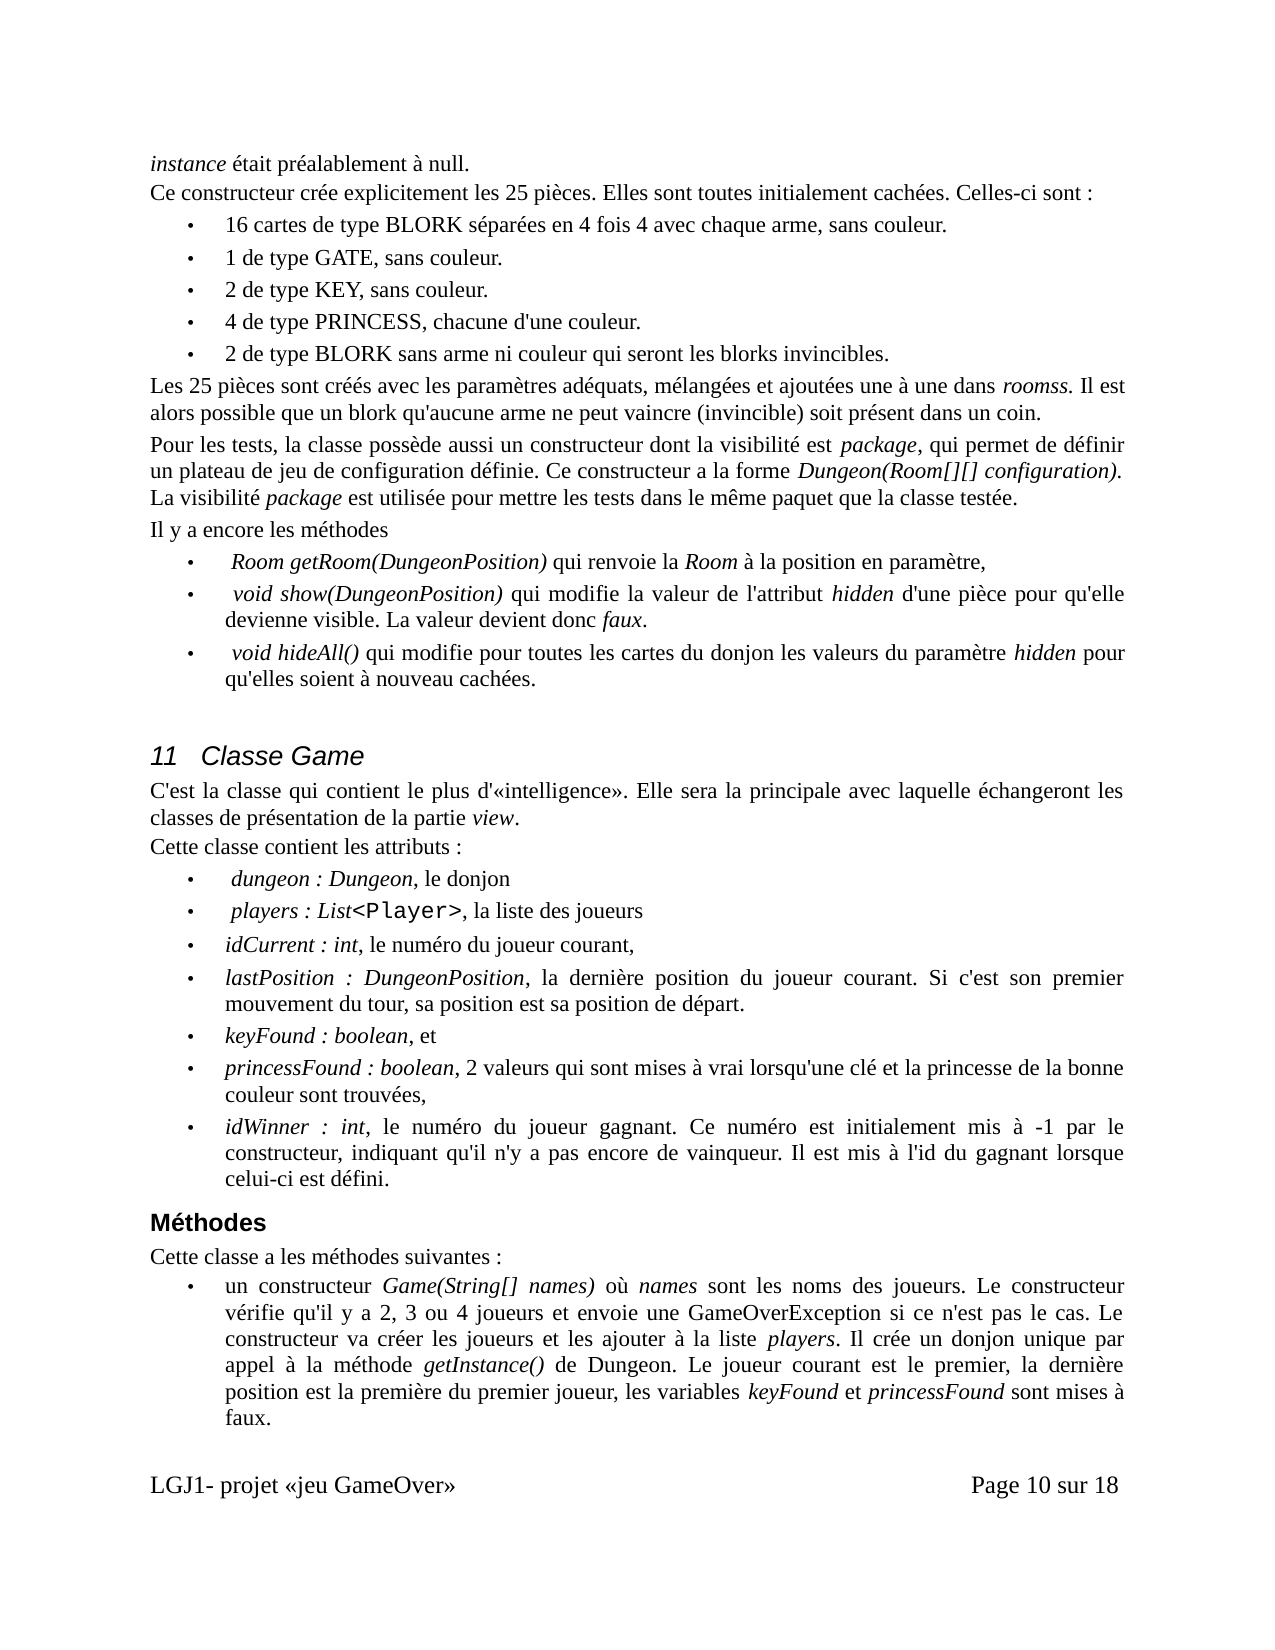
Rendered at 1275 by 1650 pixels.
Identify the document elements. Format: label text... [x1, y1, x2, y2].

text instance était préalablement à null. [150, 150, 1125, 176]
list Room getRoom(DungeonPosition) qui renvoie la Room à la position en paramètre, [187, 548, 1125, 574]
text Il y a encore les méthodes [150, 516, 1125, 542]
list idCurrent : int, le numéro du joueur courant, [187, 931, 1125, 958]
list idWinner : int, le numéro du joueur gagnant. Ce numéro est initialement mis à -1 par le constructeur, indiquant qu'il n'y a pas encore de vainqueur. Il est mis à l'id du gagnant lorsque celui-ci est défini. [187, 1113, 1125, 1192]
list void show(DungeonPosition) qui modifie la valeur de l'attribut hidden d'une pièce pour qu'elle devienne visible. La valeur devient donc faux. [187, 580, 1125, 633]
list 2 de type KEY, sans couleur. [187, 276, 1125, 302]
list lastPosition : DungeonPosition, la dernière position du joueur courant. Si c'est son premier mouvement du tour, sa position est sa position de départ. [187, 963, 1125, 1016]
list 1 de type GATE, sans couleur. [187, 244, 1125, 270]
text Pour les tests, la classe possède aussi un constructeur dont la visibilité est package, qui permet de définir un plateau de jeu de configuration définie. Ce constructeur a la forme Dungeon(Room[][] configuration). La visibilité package est utilisée pour mettre les tests dans le même paquet que la classe testée. [150, 431, 1125, 510]
list princessFound : boolean, 2 valeurs qui sont mises à vrai lorsqu'une clé et la princesse de la bonne couleur sont trouvées, [187, 1054, 1125, 1107]
subtitle Classe Game [150, 739, 1125, 771]
text Cette classe a les méthodes suivantes : [150, 1243, 1125, 1269]
list players : List<Player>, la liste des joueurs [187, 897, 1125, 926]
list 2 de type BLORK sans arme ni couleur qui seront les blorks invincibles. [187, 340, 1125, 367]
subtitle Méthodes [150, 1208, 1125, 1237]
list un constructeur Game(String[] names) où names sont les noms des joueurs. Le constructeur vérifie qu'il y a 2, 3 ou 4 joueurs et envoie une GameOverException si ce n'est pas le cas. Le constructeur va créer les joueurs et les ajouter à la liste players. Il crée un donjon unique par appel à la méthode getInstance() de Dungeon. Le joueur courant est le premier, la dernière position est la première du premier joueur, les variables keyFound et princessFound sont mises à faux. [187, 1272, 1125, 1430]
text Cette classe contient les attributs : [150, 833, 1125, 859]
list void hideAll() qui modifie pour toutes les cartes du donjon les valeurs du paramètre hidden pour qu'elles soient à nouveau cachées. [187, 639, 1125, 691]
list keyFound : boolean, et [187, 1022, 1125, 1048]
text Ce constructeur crée explicitement les 25 pièces. Elles sont toutes initialement cachées. Celles-ci sont : [150, 179, 1125, 206]
list 16 cartes de type BLORK séparées en 4 fois 4 avec chaque arme, sans couleur. [187, 211, 1125, 238]
text C'est la classe qui contient le plus d'«intelligence». Elle sera la principale avec laquelle échangeront les classes de présentation de la partie view. [150, 777, 1125, 830]
list dungeon : Dungeon, le donjon [187, 865, 1125, 891]
list 4 de type PRINCESS, chacune d'une couleur. [187, 308, 1125, 334]
text Les 25 pièces sont créés avec les paramètres adéquats, mélangées et ajoutées une à une dans roomss. Il est alors possible que un blork qu'aucune arme ne peut vaincre (invincible) soit présent dans un coin. [150, 372, 1125, 425]
